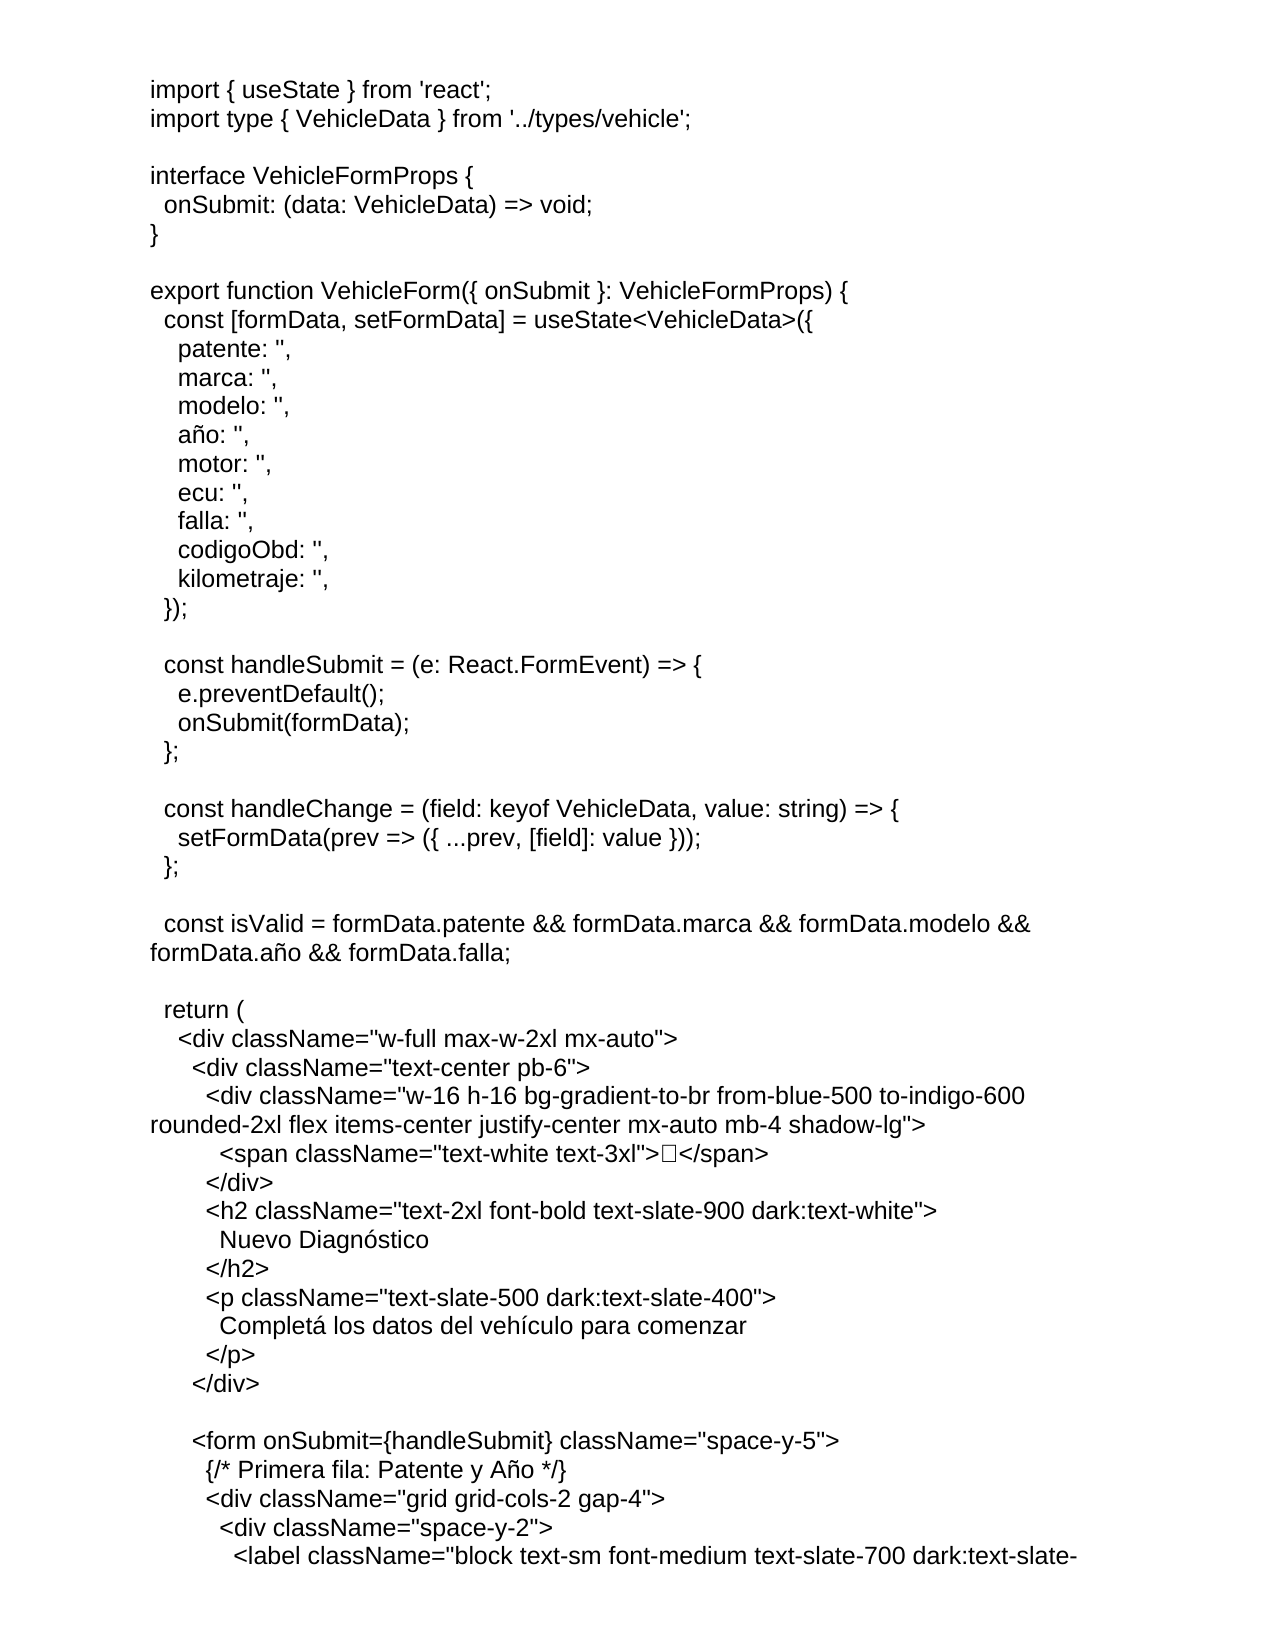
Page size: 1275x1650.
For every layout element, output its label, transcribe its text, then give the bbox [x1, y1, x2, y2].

text codigoObd: '', [150, 535, 1125, 564]
text onSubmit: (data: VehicleData) => void; [150, 190, 1125, 219]
text import type { VehicleData } from '../types/vehicle'; [150, 104, 1125, 132]
text kilometraje: '', [150, 564, 1125, 592]
text const isValid = formData.patente && formData.marca && formData.modelo && formData.año && formData.falla; [150, 909, 1125, 966]
text return ( [150, 995, 1125, 1024]
text const [formData, setFormData] = useState<VehicleData>({ [150, 305, 1125, 334]
text const handleSubmit = (e: React.FormEvent) => { [150, 650, 1125, 679]
text }; [150, 736, 1125, 765]
text <label className="block text-sm font-medium text-slate-700 dark:text-slate- [150, 1541, 1125, 1570]
text onSubmit(formData); [150, 707, 1125, 736]
text {/* Primera fila: Patente y Año */} [150, 1455, 1125, 1484]
text modelo: '', [150, 391, 1125, 420]
text <div className="w-16 h-16 bg-gradient-to-br from-blue-500 to-indigo-600 rounded-2xl flex items-center justify-center mx-auto mb-4 shadow-lg"> [150, 1081, 1125, 1139]
text <h2 className="text-2xl font-bold text-slate-900 dark:text-white"> [150, 1196, 1125, 1225]
text </div> [150, 1167, 1125, 1196]
text }); [150, 592, 1125, 621]
text <div className="text-center pb-6"> [150, 1052, 1125, 1081]
text const handleChange = (field: keyof VehicleData, value: string) => { [150, 794, 1125, 822]
text <div className="grid grid-cols-2 gap-4"> [150, 1484, 1125, 1512]
text </h2> [150, 1254, 1125, 1282]
text marca: '', [150, 362, 1125, 391]
text ecu: '', [150, 477, 1125, 506]
text e.preventDefault(); [150, 679, 1125, 707]
text <div className="w-full max-w-2xl mx-auto"> [150, 1024, 1125, 1052]
text falla: '', [150, 506, 1125, 535]
text motor: '', [150, 449, 1125, 477]
text <p className="text-slate-500 dark:text-slate-400"> [150, 1282, 1125, 1311]
text <div className="space-y-2"> [150, 1512, 1125, 1541]
text </p> [150, 1340, 1125, 1369]
text Nuevo Diagnóstico [150, 1225, 1125, 1254]
text patente: '', [150, 334, 1125, 362]
text Completá los datos del vehículo para comenzar [150, 1311, 1125, 1340]
text interface VehicleFormProps { [150, 161, 1125, 190]
text setFormData(prev => ({ ...prev, [field]: value })); [150, 822, 1125, 851]
text <form onSubmit={handleSubmit} className="space-y-5"> [150, 1426, 1125, 1455]
text </div> [150, 1369, 1125, 1397]
text export function VehicleForm({ onSubmit }: VehicleFormProps) { [150, 276, 1125, 305]
text }; [150, 851, 1125, 880]
text } [150, 219, 1125, 247]
text <span className="text-white text-3xl">🔧</span> [150, 1139, 1125, 1167]
text import { useState } from 'react'; [150, 75, 1125, 104]
text año: '', [150, 420, 1125, 449]
